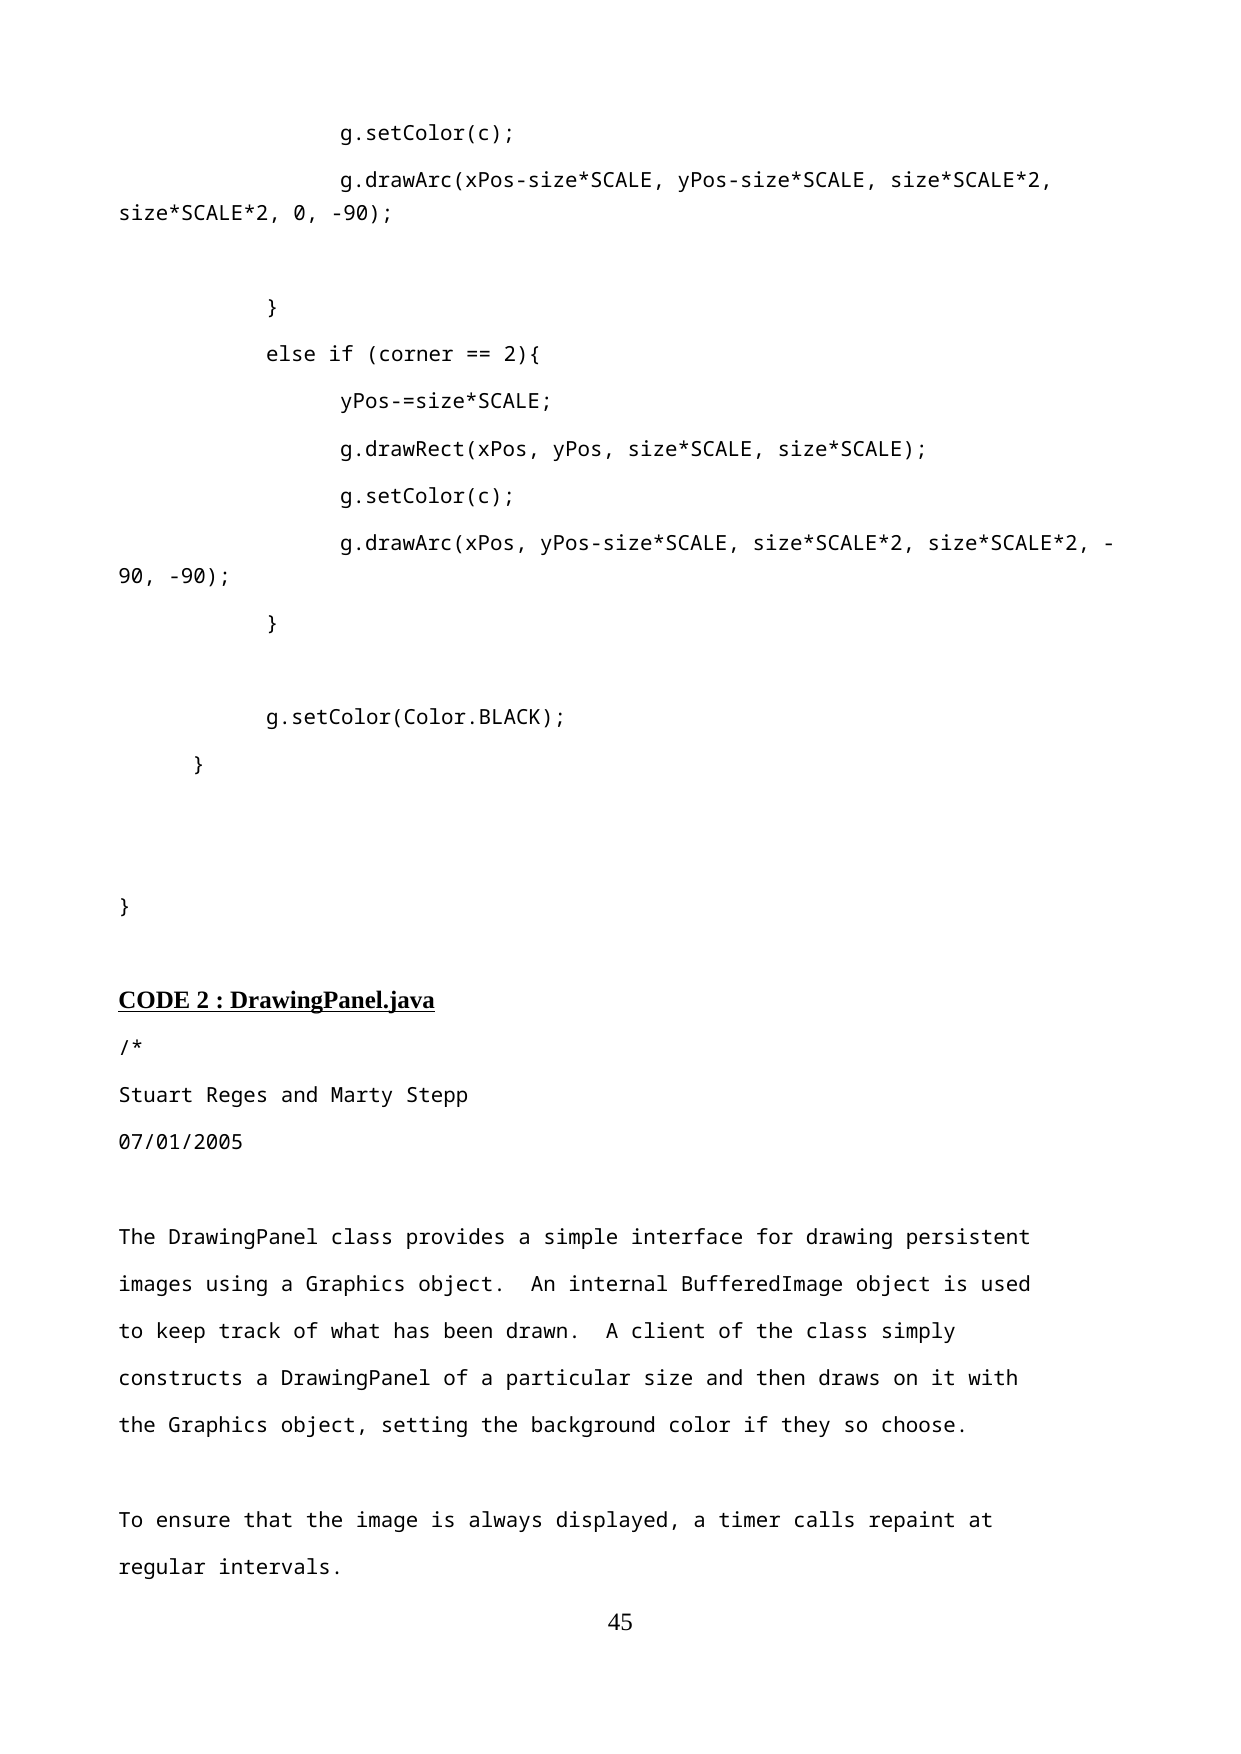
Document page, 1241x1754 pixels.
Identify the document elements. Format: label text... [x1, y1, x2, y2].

text g.drawRect(xPos, yPos, size*SCALE, size*SCALE); [118, 434, 1122, 462]
text g.drawArc(xPos, yPos-size*SCALE, size*SCALE*2, size*SCALE*2, -90, -90); [118, 528, 1122, 589]
text else if (corner == 2){ [118, 339, 1122, 368]
text 07/01/2005 [118, 1127, 1122, 1156]
text images using a Graphics object. An internal BufferedImage object is used [118, 1269, 1122, 1297]
text } [118, 608, 1122, 636]
text } [118, 292, 1122, 321]
text g.setColor(Color.BLACK); [118, 702, 1122, 731]
text g.drawArc(xPos-size*SCALE, yPos-size*SCALE, size*SCALE*2, size*SCALE*2, 0, -90); [118, 165, 1122, 226]
text g.setColor(c); [118, 118, 1122, 147]
text Stuart Reges and Marty Stepp [118, 1080, 1122, 1109]
text regular intervals. [118, 1552, 1122, 1581]
text } [118, 749, 1122, 778]
text The DrawingPanel class provides a simple interface for drawing persistent [118, 1222, 1122, 1250]
text To ensure that the image is always displayed, a timer calls repaint at [118, 1505, 1122, 1533]
text constructs a DrawingPanel of a particular size and then draws on it with [118, 1363, 1122, 1392]
text } [118, 891, 1122, 919]
text g.setColor(c); [118, 481, 1122, 509]
text CODE 2 : DrawingPanel.java [118, 986, 1122, 1014]
text /* [118, 1033, 1122, 1062]
text yPos-=size*SCALE; [118, 387, 1122, 415]
text to keep track of what has been drawn. A client of the class simply [118, 1316, 1122, 1345]
text the Graphics object, setting the background color if they so choose. [118, 1411, 1122, 1439]
